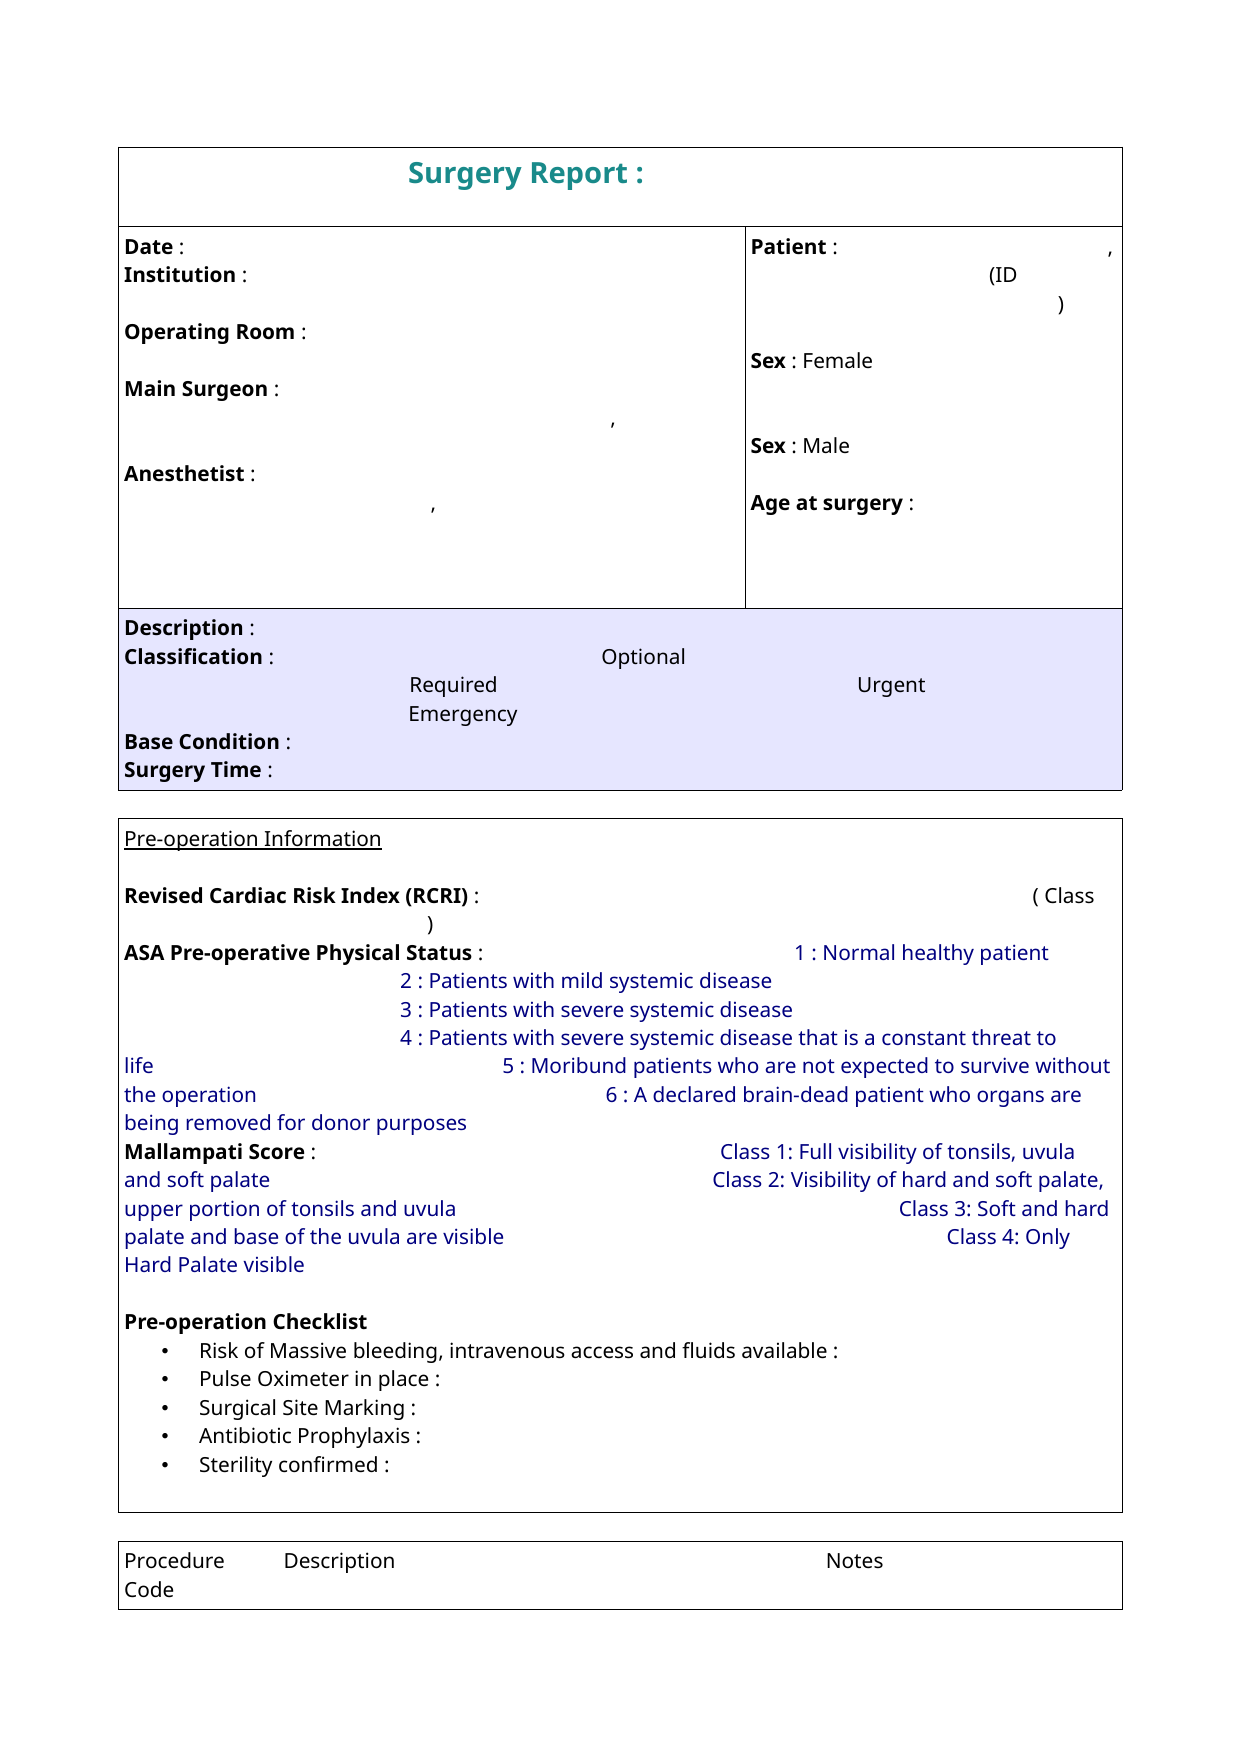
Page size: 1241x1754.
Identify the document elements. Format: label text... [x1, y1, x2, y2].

table_cell Patient : <surgery.patient.name.lastname>, <surgery.patient.name.name> (ID <surgery.patient.identification_code> ) <if test="surgery.patient.sex == 'f'"> Sex : Female </if> <if test="surgery.patient.sex == 'm'"> Sex : Male </if> Age at surgery : <surgery.computed_age> [746, 227, 1122, 607]
table_header Description [278, 1542, 820, 1609]
table_cell Description : <surgery.description or ''> Classification : <if test="surgery.classification=='o'">Optional</if><if test="surgery.classification=='r'">Required</if><if test="surgery.classification=='u'">Urgent</if><if test="surgery.classification=='e'">Emergency</if> Base Condition : <if test="surgery.pathology"> <surgery.pathology.name></if> Surgery Time : <surgery.surgery_length> [119, 609, 1122, 790]
table_header Notes [820, 1542, 1122, 1609]
text <for each="surgery in objects"> [118, 118, 1122, 147]
table_header Surgery Report : <surgery.code> [119, 148, 1122, 226]
table_header Procedure Code [119, 1542, 277, 1609]
table_header Pre-operation Information Revised Cardiac Risk Index (RCRI) : <if test="surgery.preop_rcri"><surgery.preop_rcri.rcri_total or ''>( Class <surgery.preop_rcri.rcri_class or ''> )</if> ASA Pre-operative Physical Status : <if test="surgery.preop_asa=='ps1'">1 : Normal healthy patient</if><if test="surgery.preop_asa=='ps2'">2 : Patients with mild systemic disease</if><if test="surgery.preop_asa=='ps3'">3 : Patients with severe systemic disease</if><if test="surgery.preop_asa=='ps4'">4 : Patients with severe systemic disease that is a constant threat to life</if><if test="surgery.preop_asa=='ps5'">5 : Moribund patients who are not expected to survive without the operation</if><if test="surgery.preop_asa=='ps6'">6 : A declared brain-dead patient who organs are being removed for donor purposes</if> Mallampati Score : <if test="surgery.preop_mallampati=='Class 1'">Class 1: Full visibility of tonsils, uvula and soft palate</if><if test="surgery.preop_mallampati=='Class 2'">Class 2: Visibility of hard and soft palate, upper portion of tonsils and uvula</if><if test="surgery.preop_mallampati=='Class 3'">Class 3: Soft and hard palate and base of the uvula are visible</if><if test="surgery.preop_mallampati=='Class 4'">Class 4: Only Hard Palate visible</if> Pre-operation Checklist Risk of Massive bleeding, intravenous access and fluids available : <surgery.preop_bleeding_risk> Pulse Oximeter in place : <surgery.preop_oximeter> Surgical Site Marking : <surgery.preop_site_marking> Antibiotic Prophylaxis : <surgery.preop_antibiotics> Sterility confirmed : <surgery.preop_sterility> [119, 819, 1122, 1512]
table_cell Date : <surgery.surgery_date or ''> Institution :<if test="surgery.operating_room"> <surgery.operating_room.institution.name or ''></if> Operating Room :<if test="surgery.operating_room"> <surgery.operating_room.name or ''></if> Main Surgeon : <if test="surgery.surgeon"><surgery.surgeon.name.name or ''>, <surgery.surgeon.name.lastname or ''></if> Anesthetist :<if test="surgery.anesthetist"> <surgery.anesthetist.name.name or ''>, <surgery.anesthetist.name.lastname or ''></if> [119, 227, 745, 607]
